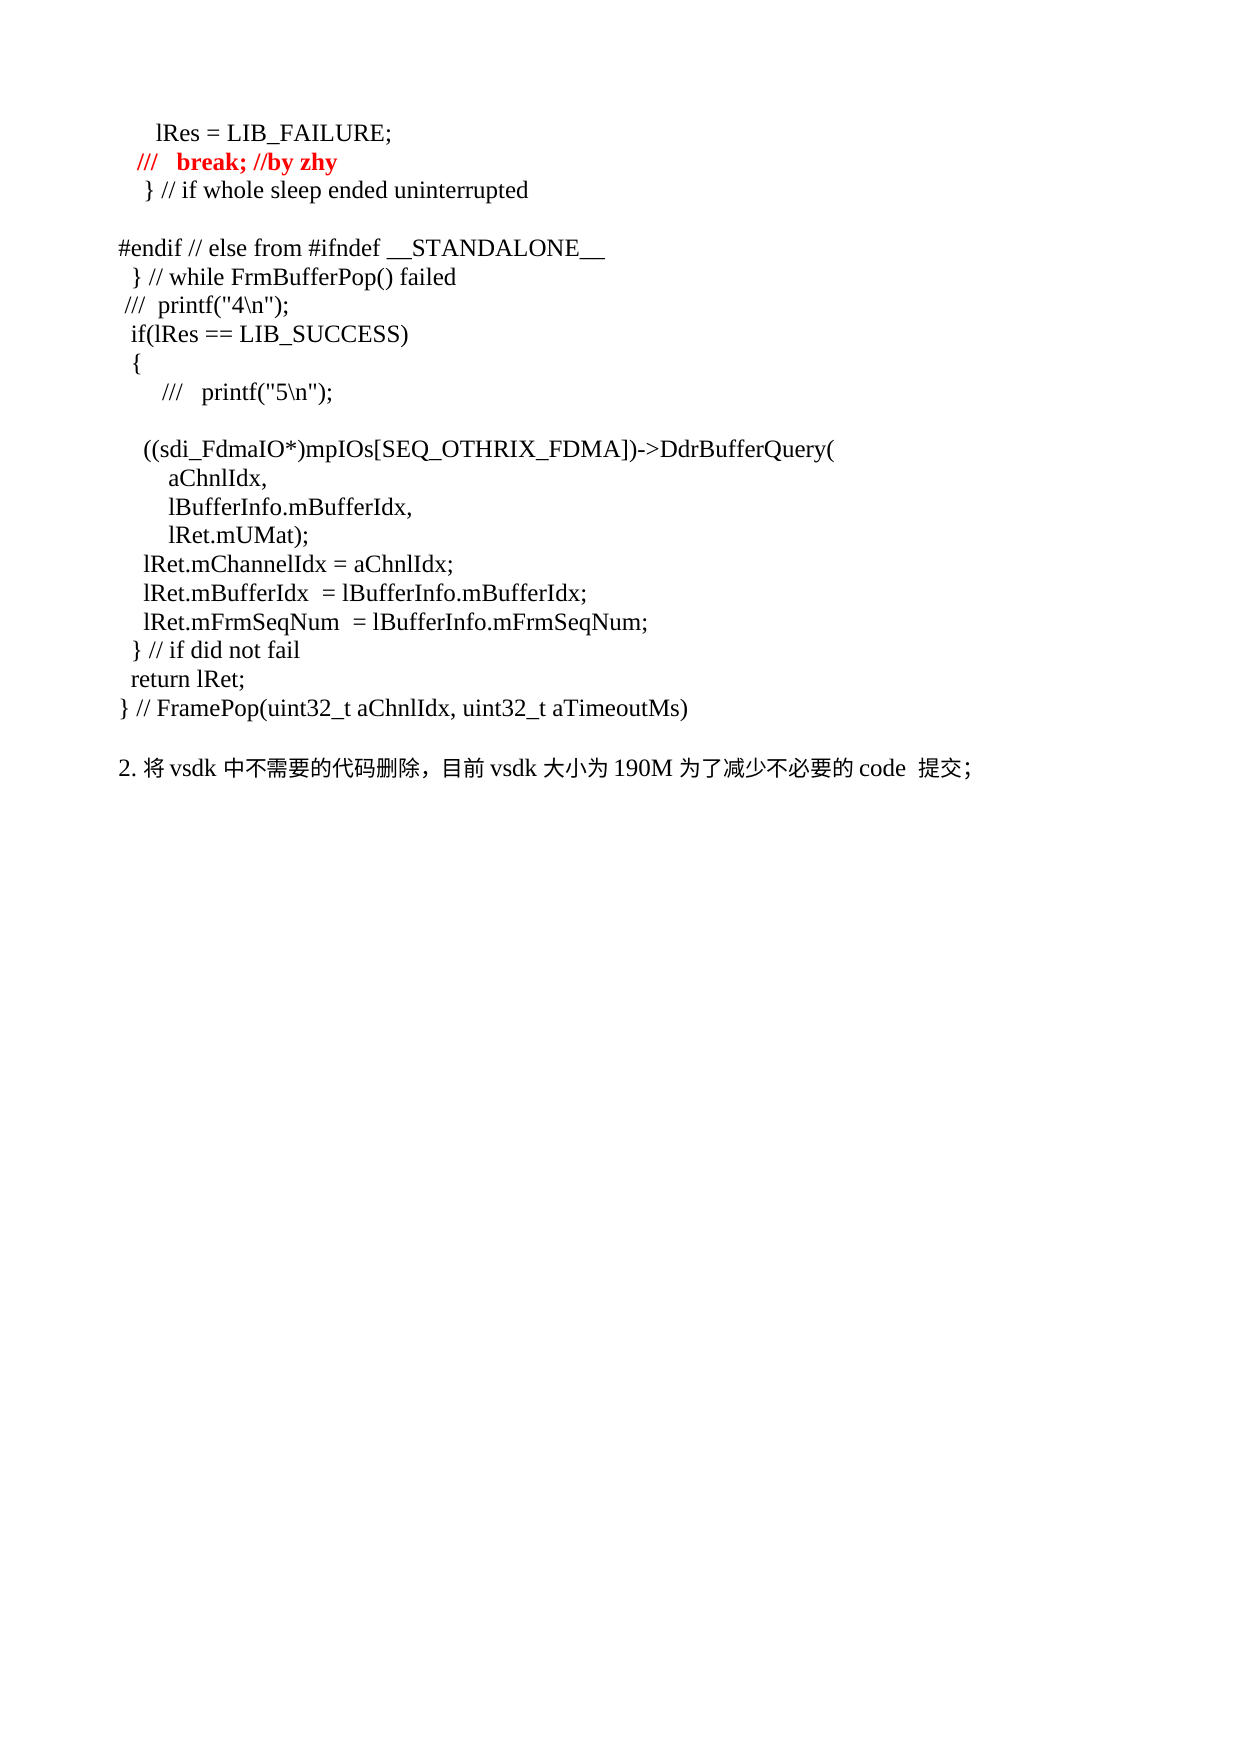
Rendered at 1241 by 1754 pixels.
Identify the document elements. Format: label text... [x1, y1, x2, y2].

text lRes = LIB_FAILURE; /// break; //by zhy } // if whole sleep ended uninterrupted #endif // else from #ifndef __STANDALONE__ } // while FrmBufferPop() failed /// printf("4\n"); if(lRes == LIB_SUCCESS) { /// printf("5\n"); ((sdi_FdmaIO*)mpIOs[SEQ_OTHRIX_FDMA])->DdrBufferQuery( aChnlIdx, lBufferInfo.mBufferIdx, lRet.mUMat); lRet.mChannelIdx = aChnlIdx; lRet.mBufferIdx = lBufferInfo.mBufferIdx; lRet.mFrmSeqNum = lBufferInfo.mFrmSeqNum; } // if did not fail return lRet; } // FramePop(uint32_t aChnlIdx, uint32_t aTimeoutMs) [118, 118, 1122, 722]
text 2. 将vsdk 中不需要的代码删除，目前vsdk 大小为190M 为了减少不必要的 code 提交； [118, 751, 1122, 783]
